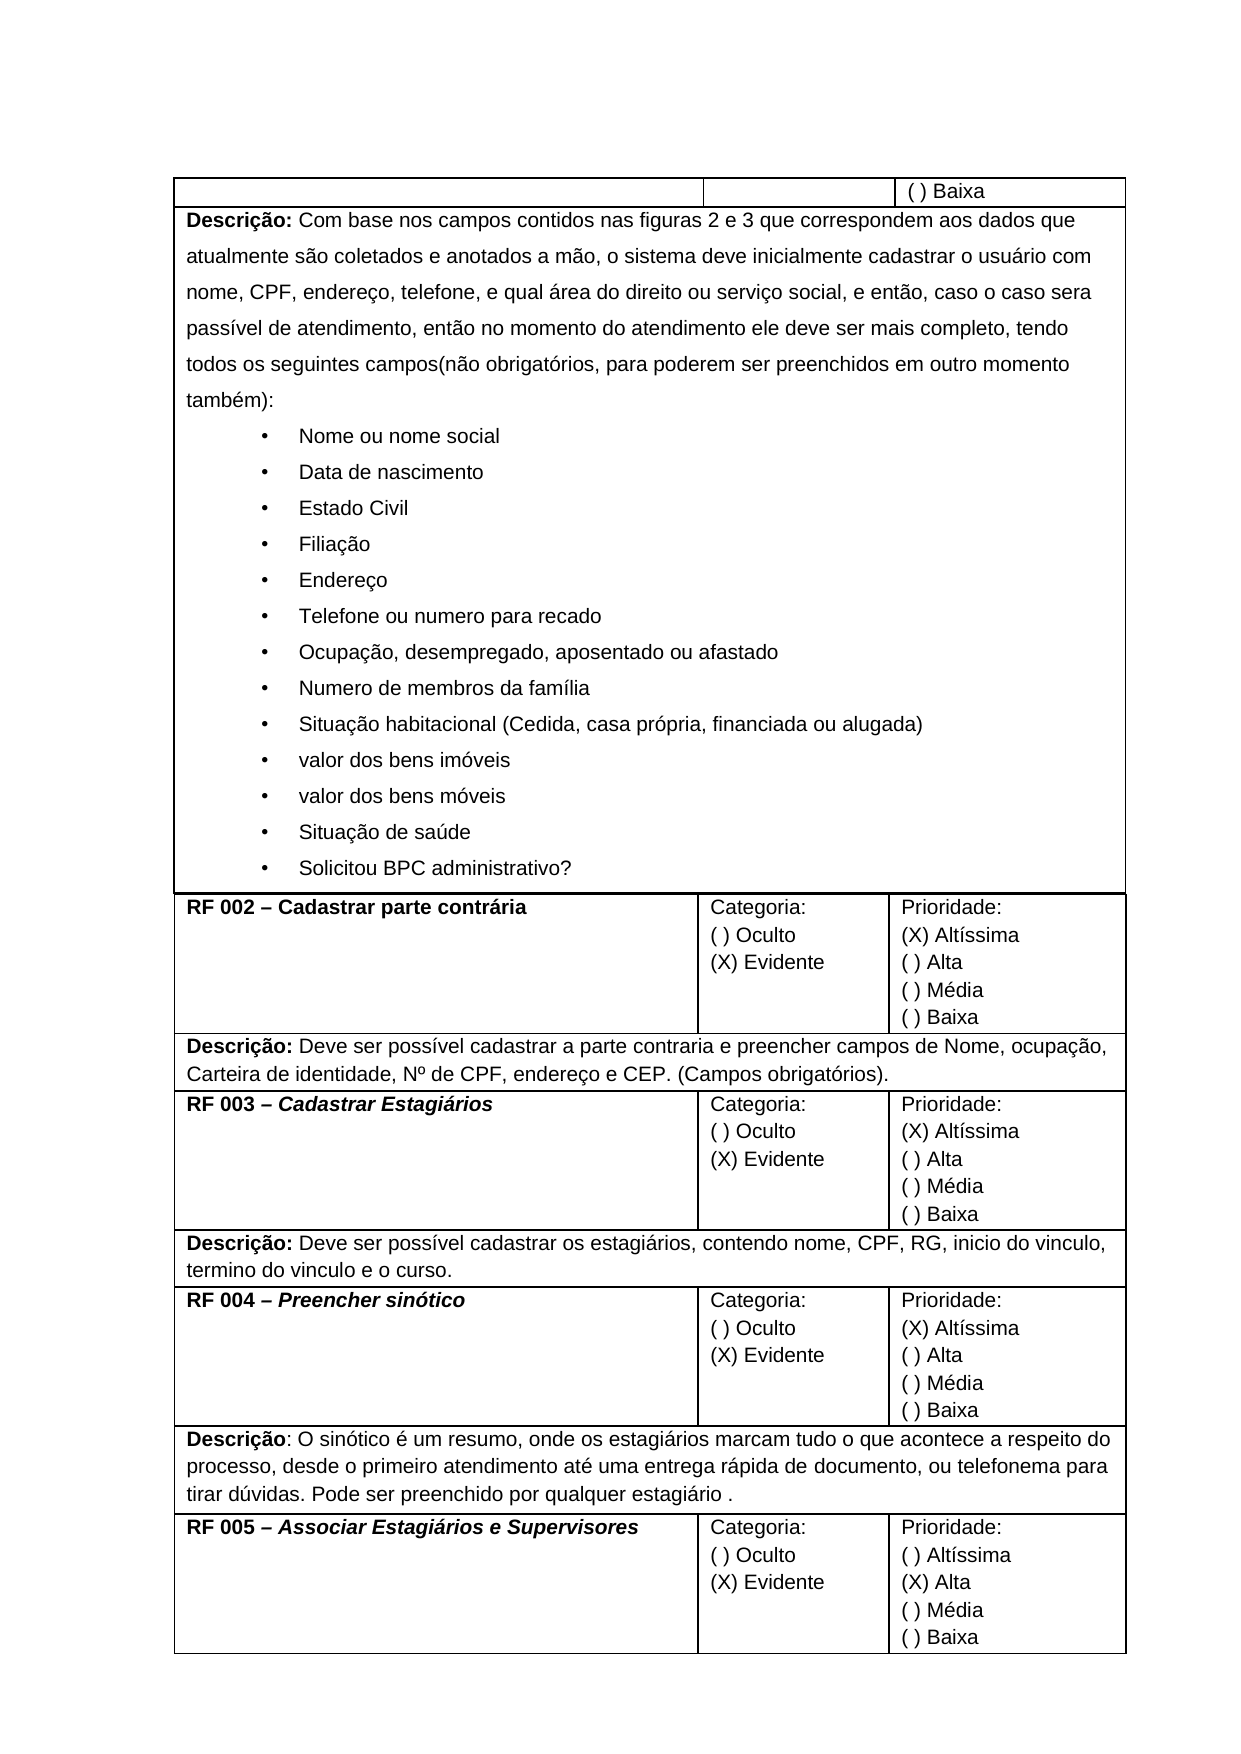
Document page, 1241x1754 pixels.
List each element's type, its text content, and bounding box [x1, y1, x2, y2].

table_cell [170, 1033, 174, 1090]
table_cell [170, 1286, 174, 1425]
table_header [170, 894, 174, 1033]
table_header ( ) Baixa [896, 179, 1125, 206]
table_cell RF 005 – Associar Estagiários e Supervisores [175, 1515, 697, 1652]
table_cell [170, 1090, 174, 1229]
table_cell Prioridade: (X) Altíssima ( ) Alta ( ) Média ( ) Baixa [890, 1092, 1125, 1229]
table_header [704, 179, 894, 206]
table_cell RF 003 – Cadastrar Estagiários [175, 1092, 697, 1229]
table_cell [170, 1229, 174, 1286]
table_header RF 002 – Cadastrar parte contrária [175, 895, 697, 1033]
table_cell RF 004 – Preencher sinótico [175, 1288, 697, 1425]
table_cell [170, 1513, 174, 1652]
table_cell Categoria: ( ) Oculto (X) Evidente [699, 1288, 888, 1425]
table_cell Prioridade: ( ) Altíssima (X) Alta ( ) Média ( ) Baixa [890, 1515, 1125, 1652]
table_cell Descrição: Deve ser possível cadastrar os estagiários, contendo nome, CPF, RG, inicio do vinculo, termino do vinculo e o curso. [175, 1231, 1125, 1286]
table_cell Descrição: O sinótico é um resumo, onde os estagiários marcam tudo o que acontece a respeito do processo, desde o primeiro atendimento até uma entrega rápida de documento, ou telefonema para tirar dúvidas. Pode ser preenchido por qualquer estagiário . [175, 1427, 1125, 1513]
table_cell Categoria: ( ) Oculto (X) Evidente [699, 1515, 888, 1652]
table_header Categoria: ( ) Oculto (X) Evidente [699, 895, 888, 1033]
table_cell Descrição: Com base nos campos contidos nas figuras 2 e 3 que correspondem aos dados que atualmente são coletados e anotados a mão, o sistema deve inicialmente cadastrar o usuário com nome, CPF, endereço, telefone, e qual área do direito ou serviço social, e então, caso o caso sera passível de atendimento, então no momento do atendimento ele deve ser mais completo, tendo todos os seguintes campos(não obrigatórios, para poderem ser preenchidos em outro momento também): Nome ou nome social Data de nascimento Estado Civil Filiação Endereço Telefone ou numero para recado Ocupação, desempregado, aposentado ou afastado Numero de membros da família Situação habitacional (Cedida, casa própria, financiada ou alugada) valor dos bens imóveis valor dos bens móveis Situação de saúde Solicitou BPC administrativo? [175, 208, 1125, 892]
table_cell Categoria: ( ) Oculto (X) Evidente [699, 1092, 888, 1229]
table_header Prioridade: (X) Altíssima ( ) Alta ( ) Média ( ) Baixa [890, 895, 1125, 1033]
table_cell [170, 1425, 174, 1513]
table_header [175, 179, 703, 206]
table_cell Prioridade: (X) Altíssima ( ) Alta ( ) Média ( ) Baixa [890, 1288, 1125, 1425]
table_cell Descrição: Deve ser possível cadastrar a parte contraria e preencher campos de Nome, ocupação, Carteira de identidade, Nº de CPF, endereço e CEP. (Campos obrigatórios). [175, 1034, 1125, 1090]
